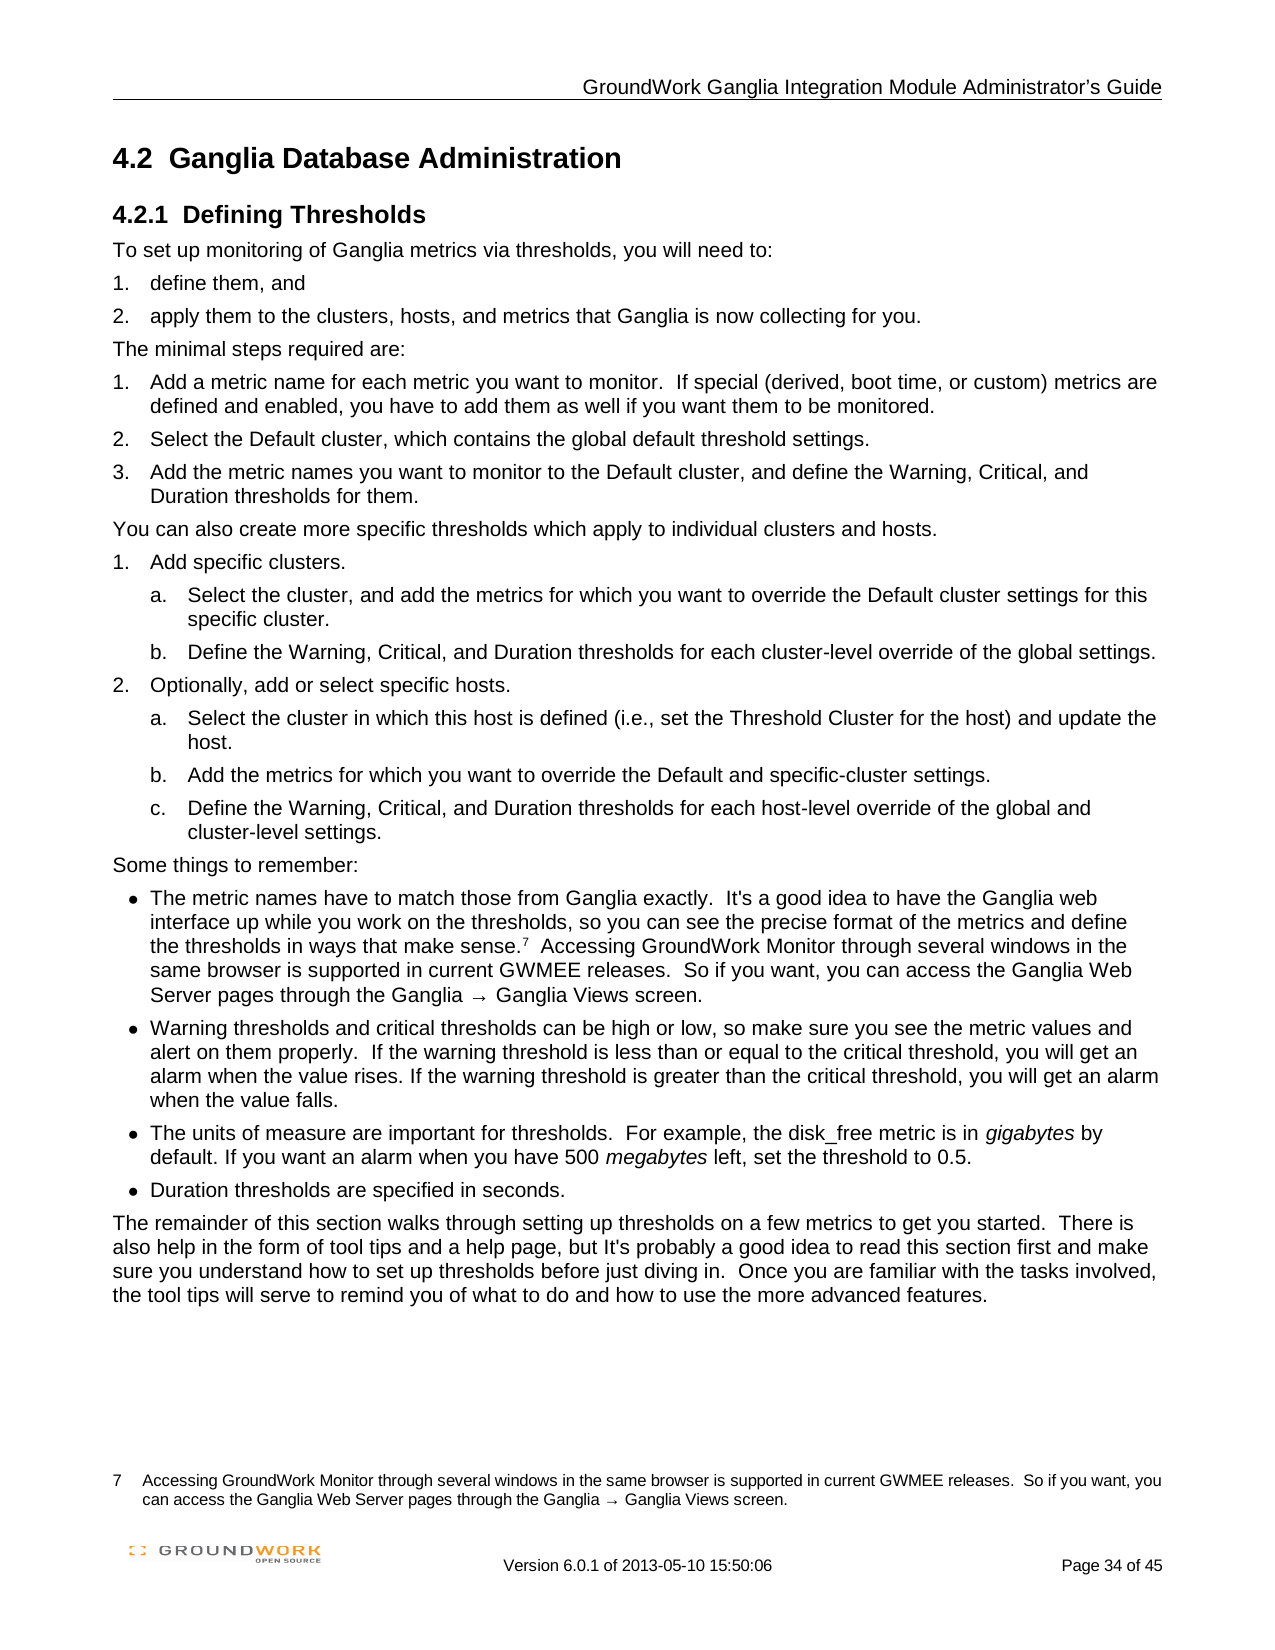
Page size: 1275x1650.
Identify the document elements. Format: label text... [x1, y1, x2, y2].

list Select the cluster in which this host is defined (i.e., set the Threshold Cluster for the host) and update the host. [150, 706, 1162, 754]
list Add specific clusters. [112, 550, 1162, 574]
text To set up monitoring of Ganglia metrics via thresholds, you will need to: [112, 238, 1162, 262]
list Select the Default cluster, which contains the global default threshold settings. [112, 427, 1162, 451]
list The units of measure are important for thresholds. For example, the disk_free metric is in gigabytes by default. If you want an alarm when you have 500 megabytes left, set the threshold to 0.5. [127, 1121, 1162, 1169]
list Duration thresholds are specified in seconds. [127, 1178, 1162, 1202]
picture [129, 1546, 321, 1563]
subtitle Defining Thresholds [112, 199, 1162, 229]
list define them, and [112, 271, 1162, 295]
list Warning thresholds and critical thresholds can be high or low, so make sure you see the metric values and alert on them properly. If the warning threshold is less than or equal to the critical threshold, you will get an alarm when the value rises. If the warning threshold is greater than the critical threshold, you will get an alarm when the value falls. [127, 1016, 1162, 1112]
list Define the Warning, Critical, and Duration thresholds for each host-level override of the global and cluster-level settings. [150, 796, 1162, 844]
text The minimal steps required are: [112, 337, 1162, 361]
text The remainder of this section walks through setting up thresholds on a few metrics to get you started. There is also help in the form of tool tips and a help page, but It's probably a good idea to read this section first and make sure you understand how to set up thresholds before just diving in. Once you are familiar with the tasks involved, the tool tips will serve to remind you of what to do and how to use the more advanced features. [112, 1211, 1162, 1307]
subtitle Ganglia Database Administration [112, 141, 1162, 174]
list The metric names have to match those from Ganglia exactly. It's a good idea to have the Ganglia web interface up while you work on the thresholds, so you can see the precise format of the metrics and define the thresholds in ways that make sense. Accessing GroundWork Monitor through several windows in the same browser is supported in current GWMEE releases. So if you want, you can access the Ganglia Web Server pages through the Ganglia → Ganglia Views screen. [127, 886, 1162, 1007]
list apply them to the clusters, hosts, and metrics that Ganglia is now collecting for you. [112, 304, 1162, 328]
list Accessing GroundWork Monitor through several windows in the same browser is supported in current GWMEE releases. So if you want, you can access the Ganglia Web Server pages through the Ganglia → Ganglia Views screen. [112, 1471, 1162, 1509]
list Define the Warning, Critical, and Duration thresholds for each cluster-level override of the global settings. [150, 640, 1162, 664]
list Add the metrics for which you want to override the Default and specific-cluster settings. [150, 763, 1162, 787]
list Select the cluster, and add the metrics for which you want to override the Default cluster settings for this specific cluster. [150, 583, 1162, 631]
list Optionally, add or select specific hosts. [112, 673, 1162, 697]
list Add a metric name for each metric you want to monitor. If special (derived, boot time, or custom) metrics are defined and enabled, you have to add them as well if you want them to be monitored. [112, 370, 1162, 418]
text Some things to remember: [112, 853, 1162, 877]
list Add the metric names you want to monitor to the Default cluster, and define the Warning, Critical, and Duration thresholds for them. [112, 460, 1162, 508]
text You can also create more specific thresholds which apply to individual clusters and hosts. [112, 517, 1162, 541]
